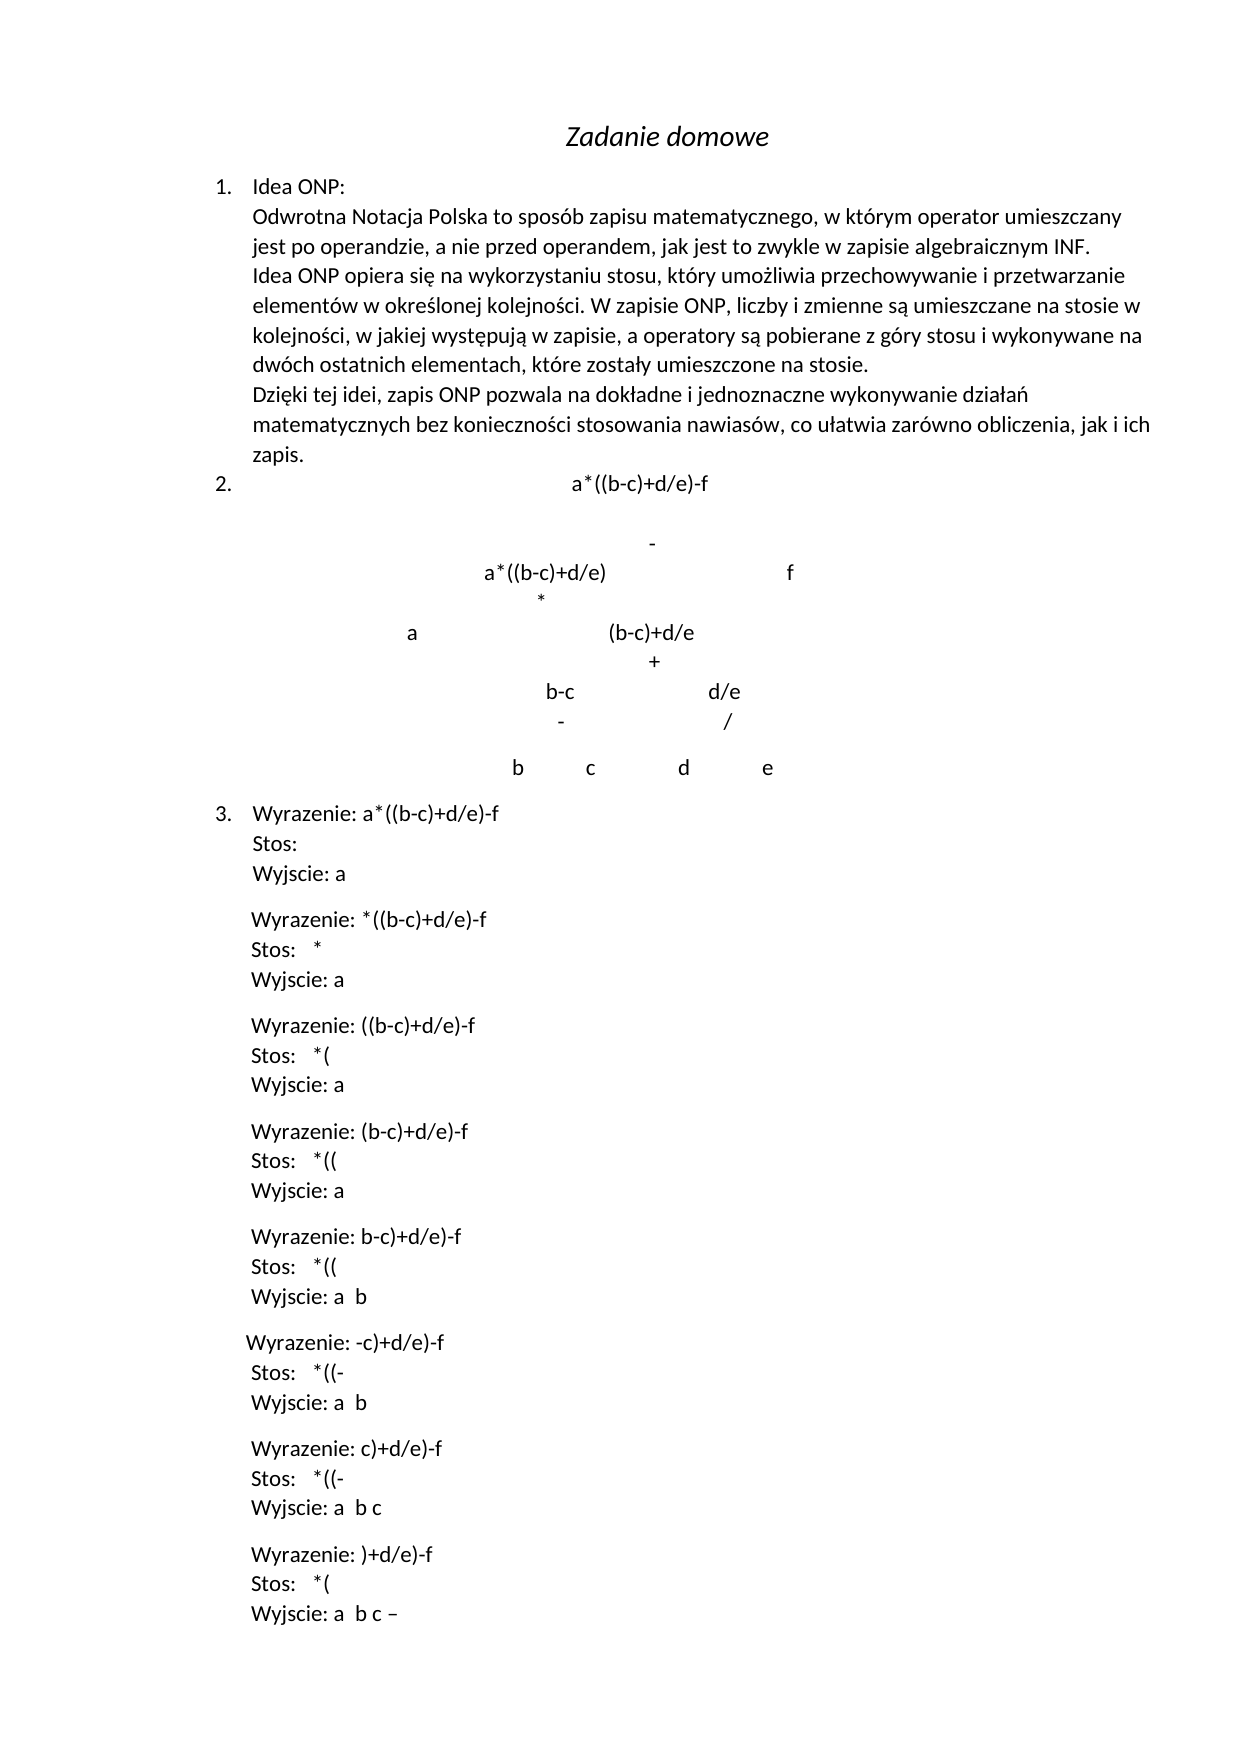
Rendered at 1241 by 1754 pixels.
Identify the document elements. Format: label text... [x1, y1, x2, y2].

text Wyrazenie: )+d/e)-f Stos: *( Wyjscie: a b c – [215, 1540, 1152, 1627]
list Idea ONP: [215, 172, 1152, 201]
text Wyrazenie: -c)+d/e)-f Stos: *((- Wyjscie: a b [215, 1328, 1152, 1416]
list Idea ONP opiera się na wykorzystaniu stosu, który umożliwia przechowywanie i przetwarzanie elementów w określonej kolejności. W zapisie ONP, liczby i zmienne są umieszczane na stosie w kolejności, w jakiej występują w zapisie, a operatory są pobierane z góry stosu i wykonywane na dwóch ostatnich elementach, które zostały umieszczone na stosie. [252, 262, 1152, 379]
list Dzięki tej idei, zapis ONP pozwala na dokładne i jednoznaczne wykonywanie działań matematycznych bez konieczności stosowania nawiasów, co ułatwia zarówno obliczenia, jak i ich zapis. [252, 380, 1152, 468]
text Wyrazenie: *((b-c)+d/e)-f Stos: * Wyjscie: a [215, 905, 1152, 993]
text Wyrazenie: c)+d/e)-f Stos: *((- Wyjscie: a b c [215, 1434, 1152, 1521]
list * [252, 588, 1152, 616]
list - [252, 529, 1152, 557]
list / [557, 707, 1152, 735]
text Wyrazenie: b-c)+d/e)-f Stos: *(( Wyjscie: a b [215, 1222, 1152, 1310]
text b c d e [177, 753, 1152, 781]
text Wyrazenie: (b-c)+d/e)-f Stos: *(( Wyjscie: a [215, 1117, 1152, 1204]
list Wyjscie: a [252, 859, 1152, 887]
list a*((b-c)+d/e)-f [215, 469, 1152, 497]
list a (b-c)+d/e [252, 618, 1152, 646]
list b-c d/e [252, 677, 1152, 705]
list Wyrazenie: a*((b-c)+d/e)-f Stos: [215, 799, 1152, 857]
text Zadanie domowe [177, 118, 1152, 154]
list a*((b-c)+d/e) f [252, 558, 1152, 586]
list + [252, 647, 1152, 676]
list Odwrotna Notacja Polska to sposób zapisu matematycznego, w którym operator umieszczany jest po operandzie, a nie przed operandem, jak jest to zwykle w zapisie algebraicznym INF. [252, 202, 1152, 260]
text Wyrazenie: ((b-c)+d/e)-f Stos: *( Wyjscie: a [215, 1011, 1152, 1098]
